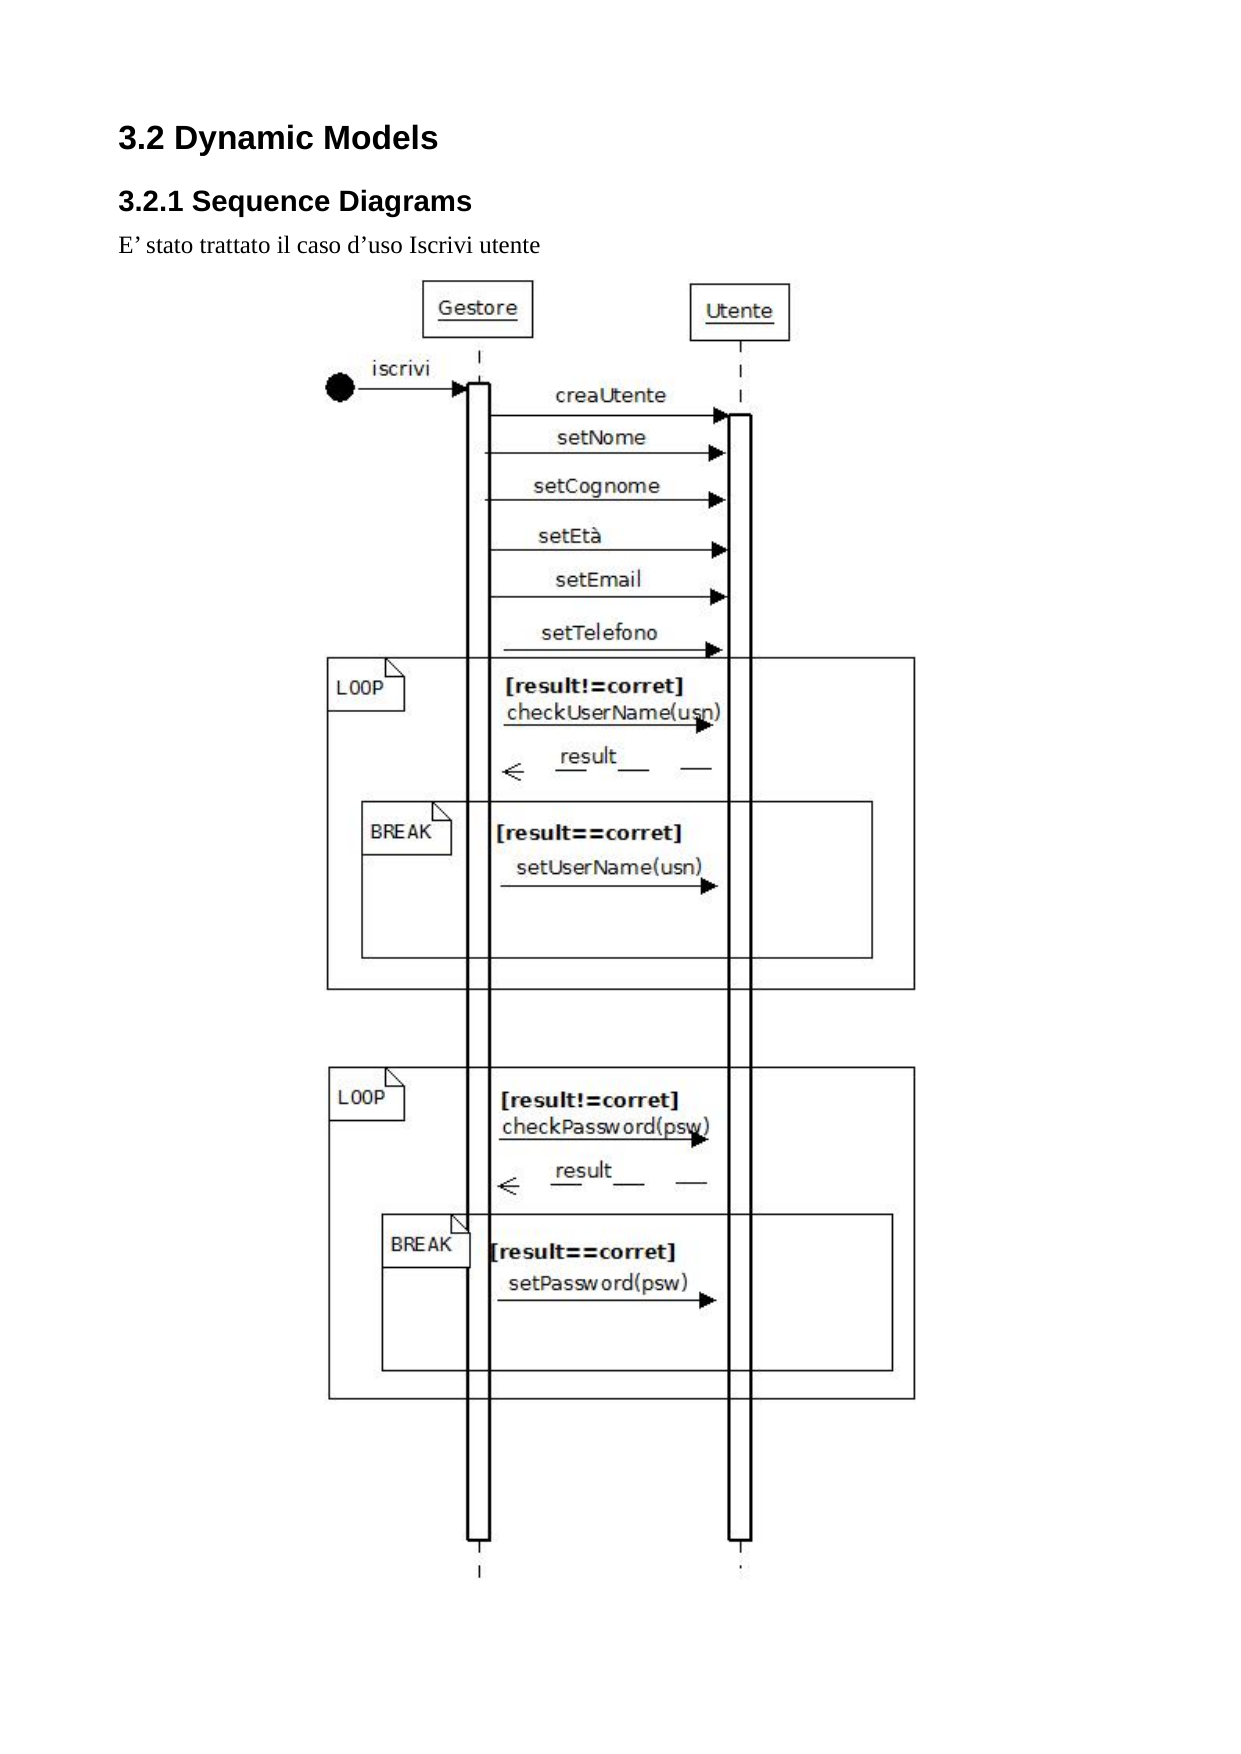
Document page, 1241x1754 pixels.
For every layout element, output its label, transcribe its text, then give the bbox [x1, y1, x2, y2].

picture [324, 279, 917, 1589]
subtitle 3.2.1 Sequence Diagrams [118, 184, 1122, 218]
subtitle 3.2 Dynamic Models [118, 118, 1122, 157]
text E’ stato trattato il caso d’uso Iscrivi utente [118, 230, 1122, 259]
